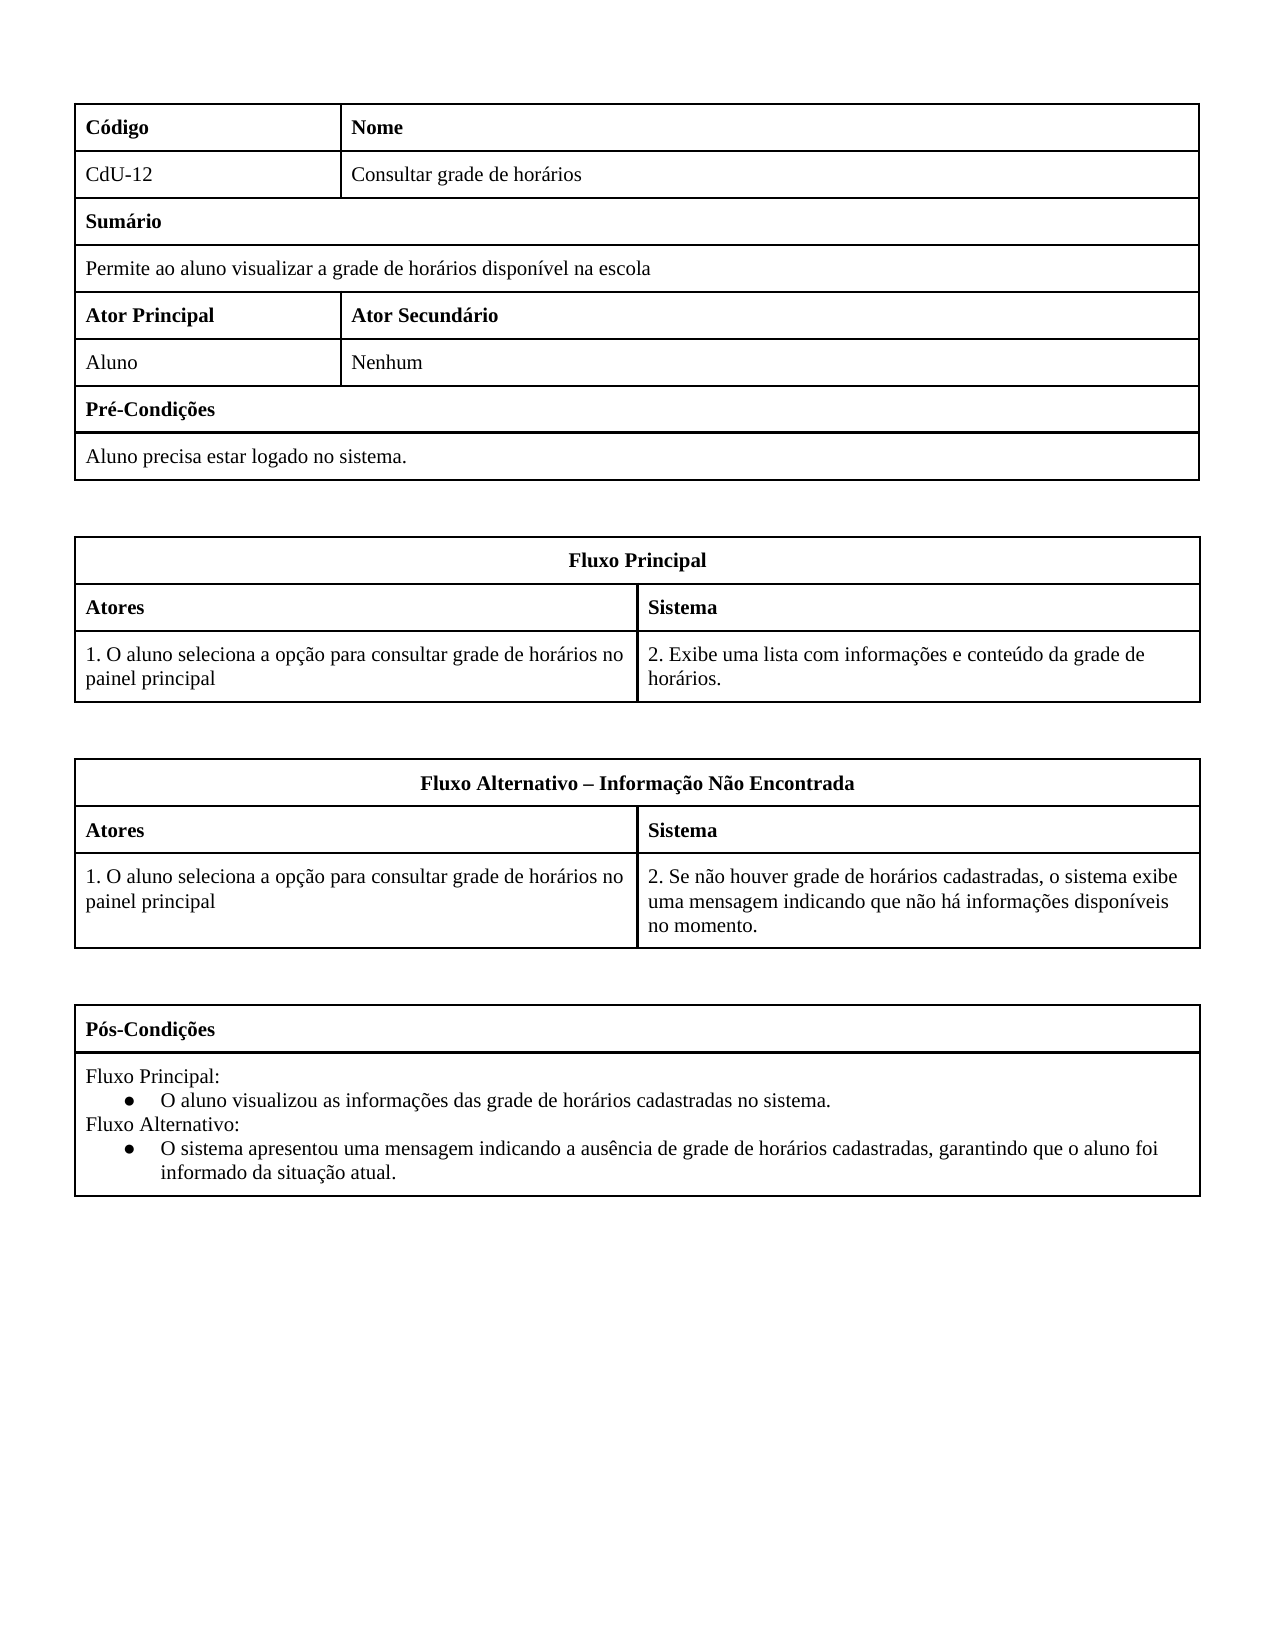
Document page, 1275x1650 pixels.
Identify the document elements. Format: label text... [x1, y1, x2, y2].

table_cell CdU-12 [76, 152, 340, 197]
table_cell Aluno precisa estar logado no sistema. [76, 434, 1198, 478]
table_header Fluxo Alternativo – Informação Não Encontrada [76, 760, 1199, 805]
table_cell Ator Principal [76, 293, 340, 337]
table_header Fluxo Principal [76, 538, 1199, 583]
table_cell Ator Secundário [342, 293, 1198, 337]
table_cell 1. O aluno seleciona a opção para consultar grade de horários no painel principal [76, 854, 636, 947]
table_cell Fluxo Principal: O aluno visualizou as informações das grade de horários cadastradas no sistema. Fluxo Alternativo: O sistema apresentou uma mensagem indicando a ausência de grade de horários cadastradas, garantindo que o aluno foi informado da situação atual. [76, 1054, 1199, 1194]
table_cell 1. O aluno seleciona a opção para consultar grade de horários no painel principal [76, 632, 636, 701]
table_cell Consultar grade de horários [342, 152, 1198, 197]
table_cell Sistema [639, 585, 1199, 630]
table_cell Aluno [76, 340, 340, 384]
table_header Pós-Condições [76, 1006, 1199, 1051]
table_cell Pré-Condições [76, 387, 1198, 431]
table_cell Sistema [639, 807, 1199, 852]
table_header Nome [342, 105, 1198, 149]
table_cell Permite ao aluno visualizar a grade de horários disponível na escola [76, 246, 1198, 291]
table_cell Atores [76, 807, 636, 852]
table_cell 2. Se não houver grade de horários cadastradas, o sistema exibe uma mensagem indicando que não há informações disponíveis no momento. [639, 854, 1199, 947]
table_cell Nenhum [342, 340, 1198, 384]
table_cell 2. Exibe uma lista com informações e conteúdo da grade de horários. [639, 632, 1199, 701]
table_cell Atores [76, 585, 636, 630]
table_header Código [76, 105, 340, 149]
table_cell Sumário [76, 199, 1198, 243]
